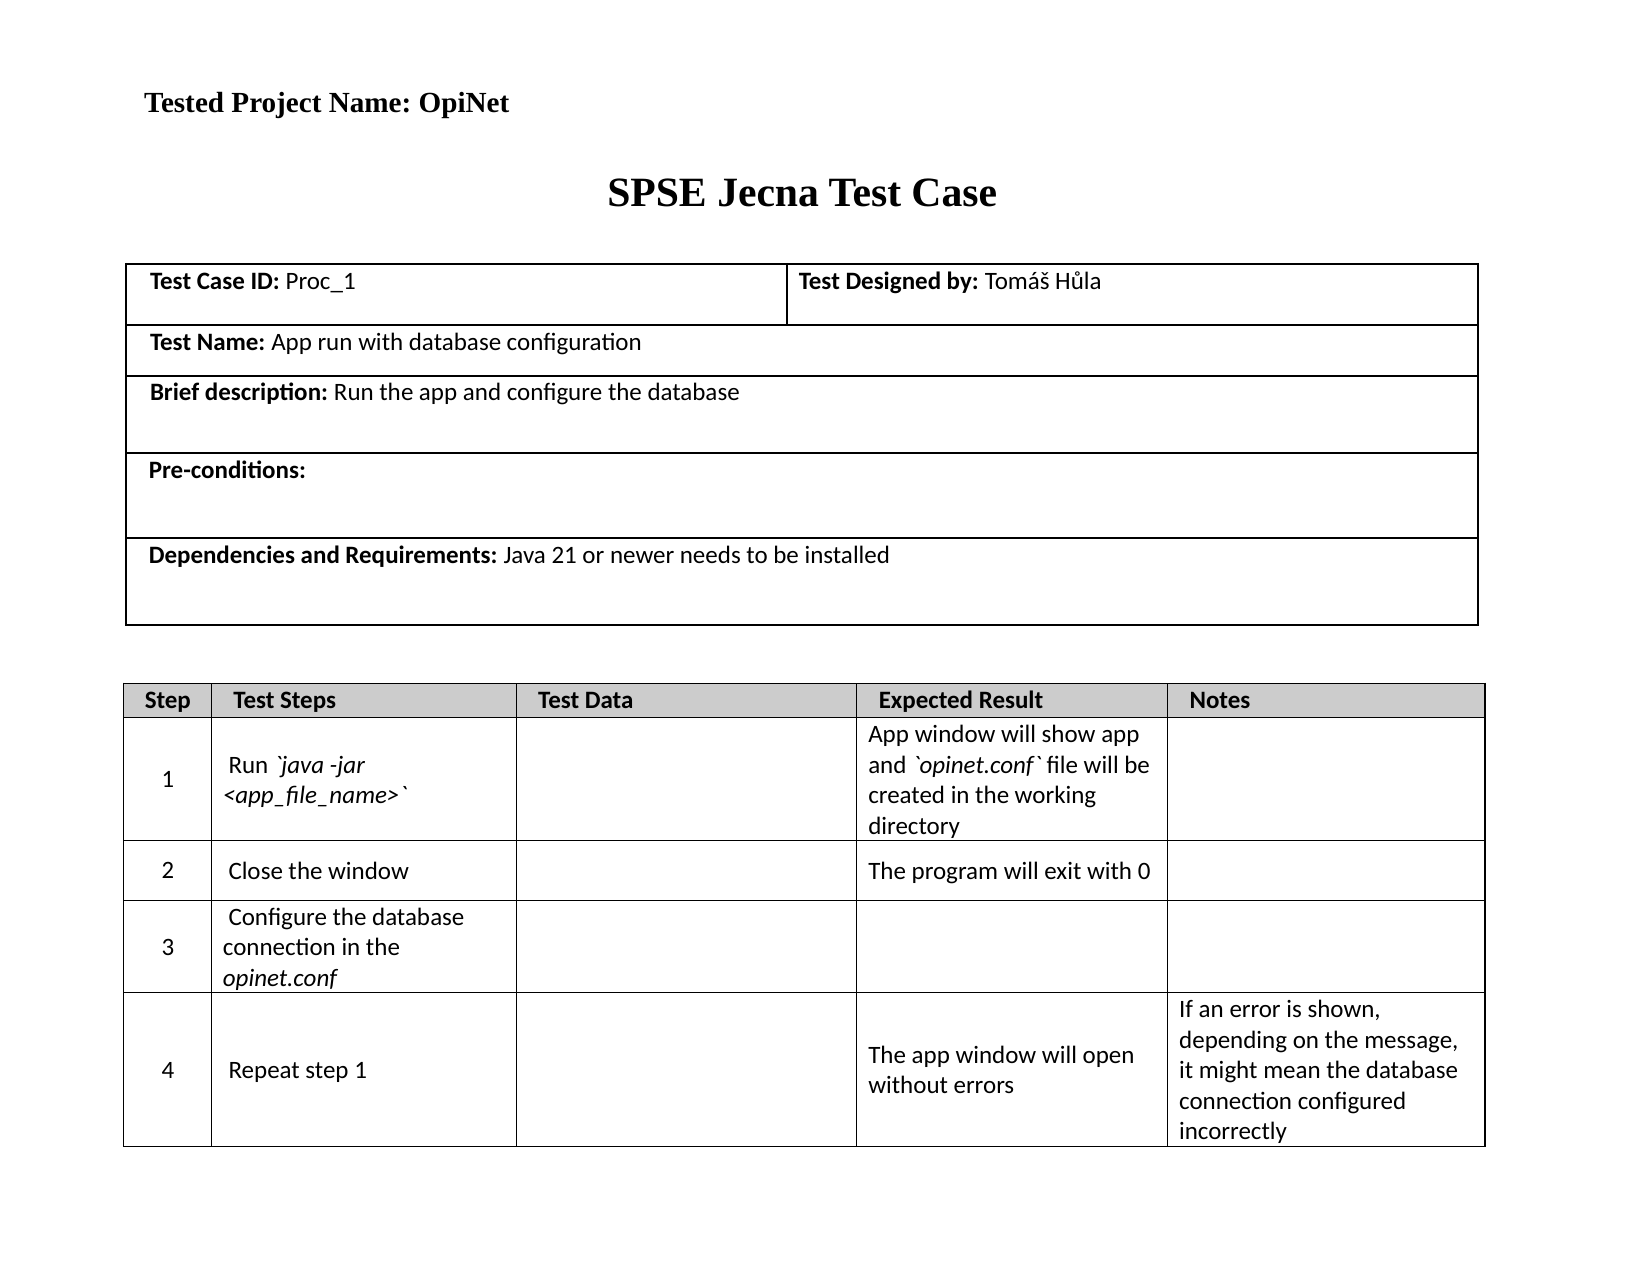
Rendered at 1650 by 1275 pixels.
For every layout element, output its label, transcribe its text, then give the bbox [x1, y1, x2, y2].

table_header Tested Project Name: OpiNet [126, 73, 1478, 119]
table_cell The program will exit with 0 [857, 841, 1167, 899]
table_cell [517, 841, 856, 899]
table_cell Configure the database connection in the opinet.conf [212, 901, 516, 992]
table_cell If an error is shown, depending on the message, it might mean the database connection configured incorrectly [1168, 993, 1484, 1146]
table_cell Pre-conditions: [127, 454, 1477, 537]
table_cell 1 [124, 718, 211, 840]
table_cell [857, 901, 1167, 992]
table_cell 2 [124, 841, 211, 899]
table_header Notes [1168, 684, 1484, 717]
table_cell Test Case ID: Proc_1 [127, 265, 786, 324]
table_cell 4 [124, 993, 211, 1146]
table_cell 3 [124, 901, 211, 992]
table_header Expected Result [857, 684, 1167, 717]
table_header Test Data [517, 684, 856, 717]
table_cell [517, 993, 856, 1146]
table_header Step [124, 684, 211, 717]
table_header Test Steps [212, 684, 516, 717]
table_cell The app window will open without errors [857, 993, 1167, 1146]
table_cell Repeat step 1 [212, 993, 516, 1146]
table_cell SPSE Jecna Test Case [126, 119, 1478, 263]
table_cell [517, 718, 856, 840]
table_cell App window will show app and `opinet.conf` file will be created in the working directory [857, 718, 1167, 840]
table_cell Dependencies and Requirements: Java 21 or newer needs to be installed [127, 539, 1477, 624]
table_cell [1168, 718, 1484, 840]
table_cell [517, 901, 856, 992]
table_cell Test Name: App run with database configuration [127, 326, 1477, 374]
table_cell [1168, 901, 1484, 992]
table_cell [1168, 841, 1484, 899]
table_cell Run `java -jar <app_file_name>` [212, 718, 516, 840]
table_cell Close the window [212, 841, 516, 899]
table_cell Test Designed by: Tomáš Hůla [788, 265, 1477, 324]
table_cell Brief description: Run the app and configure the database [127, 377, 1477, 452]
